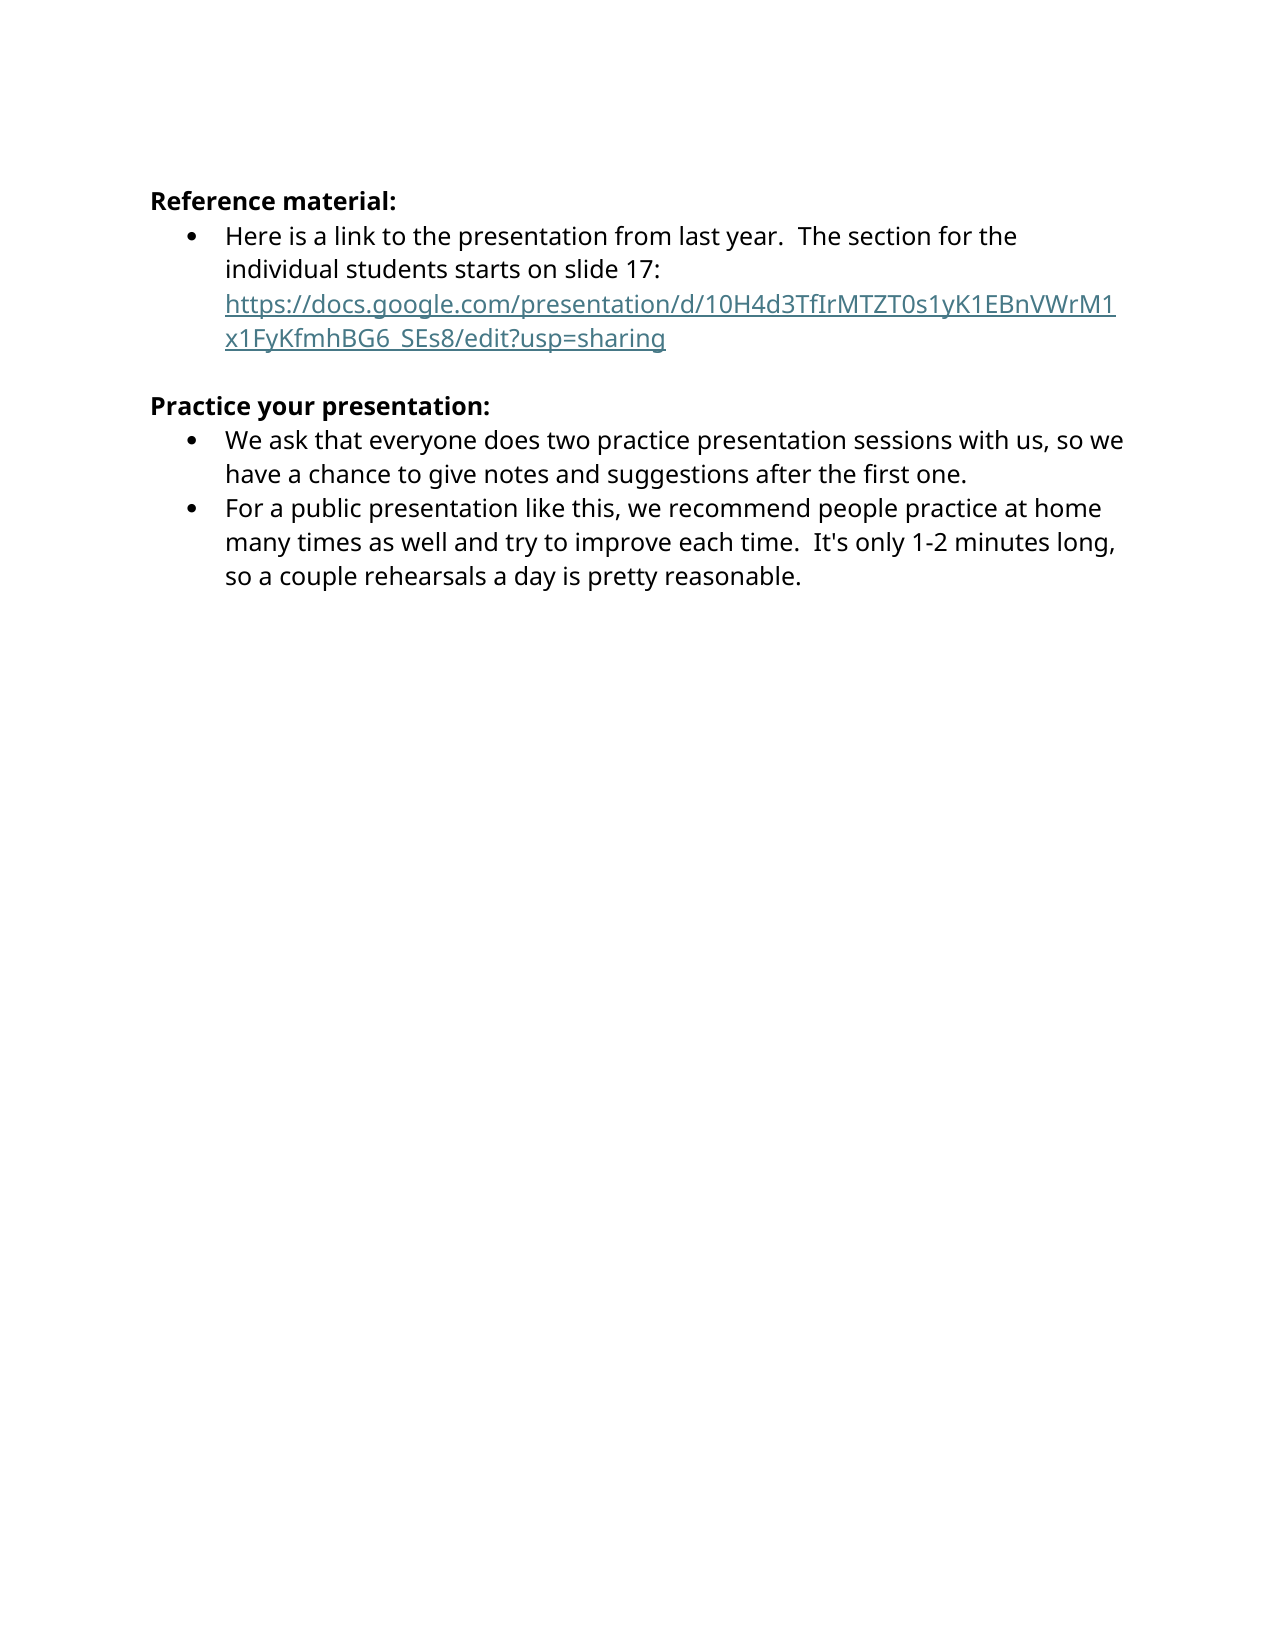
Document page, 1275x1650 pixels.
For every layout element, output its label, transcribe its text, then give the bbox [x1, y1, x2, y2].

text Practice your presentation: [150, 388, 1125, 422]
list For a public presentation like this, we recommend people practice at home many times as well and try to improve each time. It's only 1-2 minutes long, so a couple rehearsals a day is pretty reasonable. [187, 491, 1125, 593]
text Reference material: [150, 184, 1125, 218]
list We ask that everyone does two practice presentation sessions with us, so we have a chance to give notes and suggestions after the first one. [187, 422, 1125, 491]
list Here is a link to the presentation from last year. The section for the individual students starts on slide 17: https://docs.google.com/presentation/d/10H4d3TfIrMTZT0s1yK1EBnVWrM1x1FyKfmhBG6_SEs8/edit?usp=sharing [187, 218, 1125, 354]
